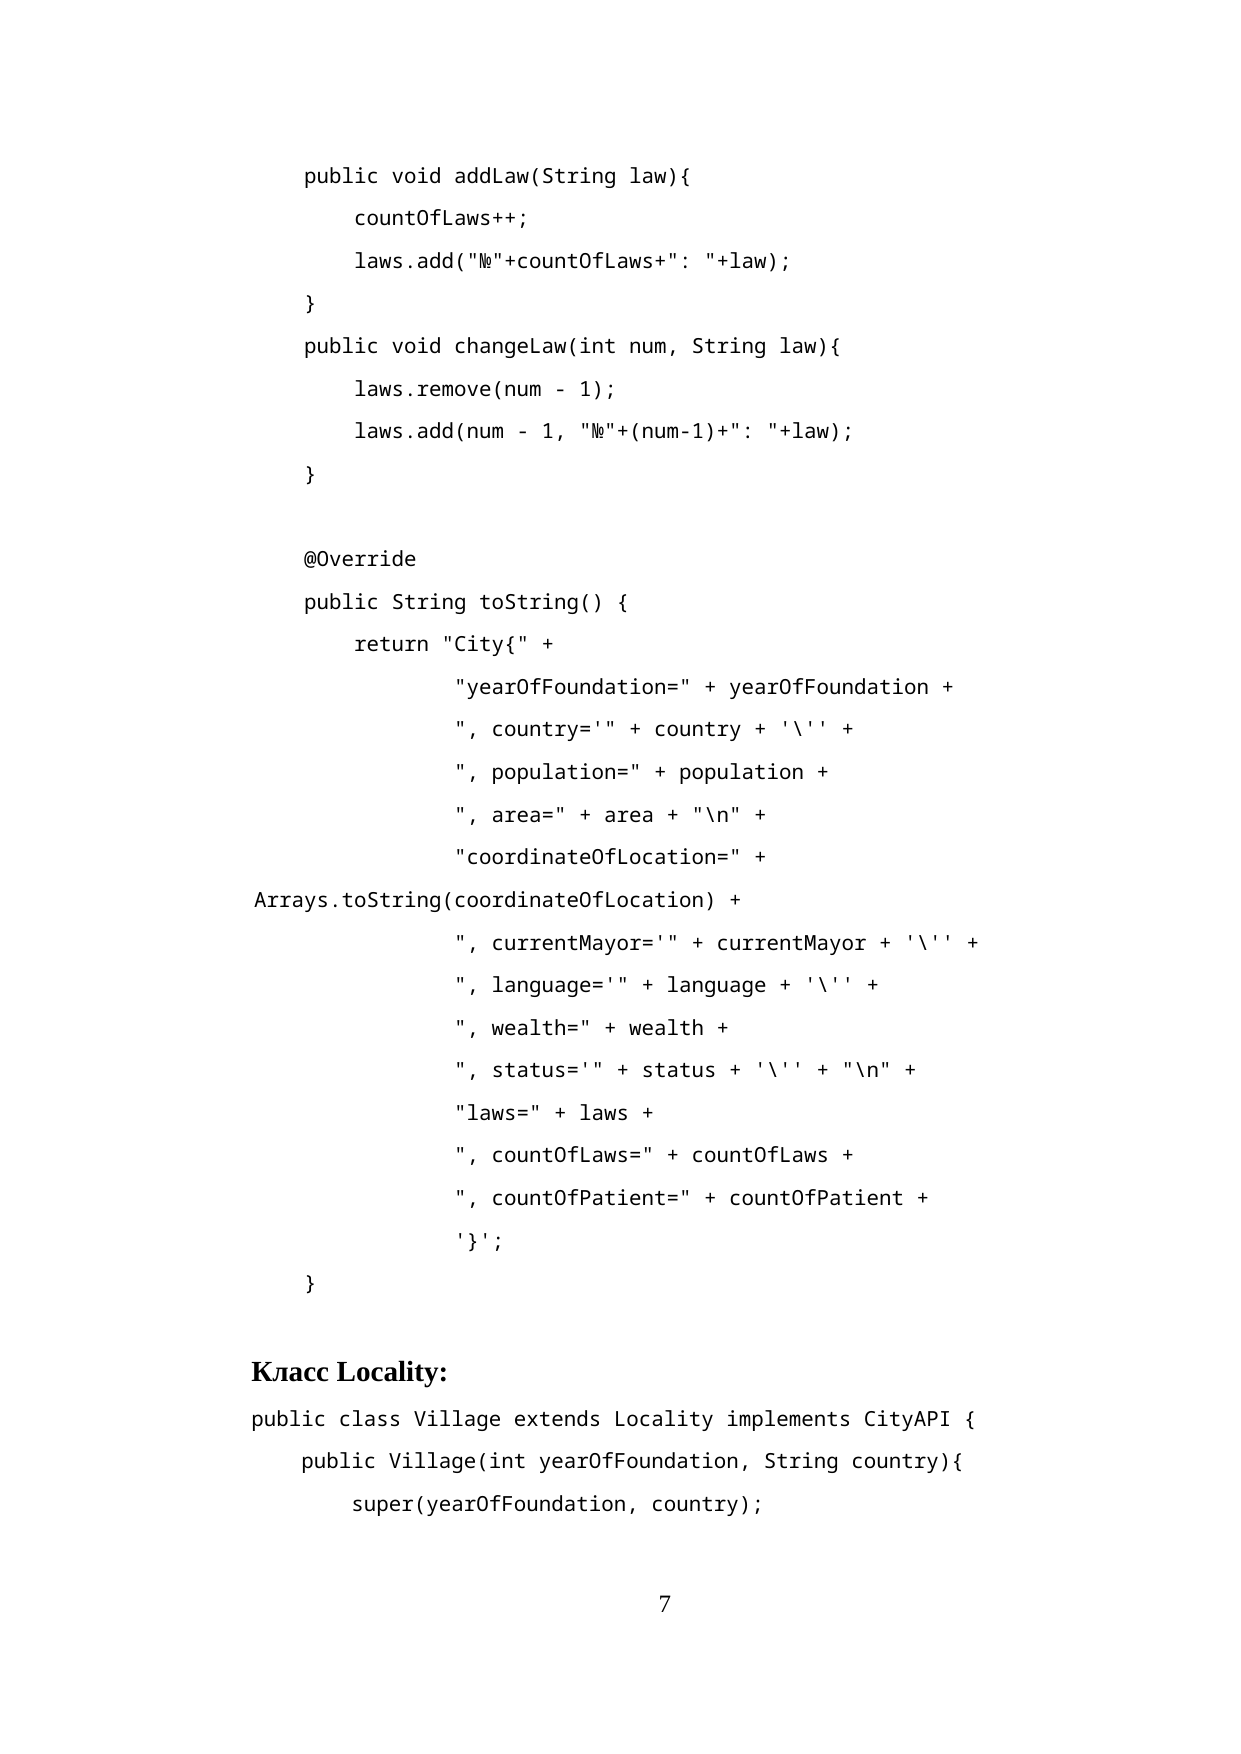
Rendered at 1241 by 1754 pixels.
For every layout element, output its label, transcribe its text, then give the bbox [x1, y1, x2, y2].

text super(yearOfFoundation, country); [177, 1489, 1152, 1518]
text } [254, 1268, 1152, 1297]
text ", countOfPatient=" + countOfPatient + [254, 1183, 1152, 1212]
text ", wealth=" + wealth + [254, 1013, 1152, 1041]
text "yearOfFoundation=" + yearOfFoundation + [254, 672, 1152, 700]
text public void addLaw(String law){ [254, 161, 1152, 189]
text "laws=" + laws + [254, 1098, 1152, 1126]
text @Override [254, 544, 1152, 573]
text } [254, 288, 1152, 317]
text "coordinateOfLocation=" + Arrays.toString(coordinateOfLocation) + [254, 842, 1152, 913]
text public Village(int yearOfFoundation, String country){ [177, 1447, 1152, 1475]
text ", area=" + area + "\n" + [254, 800, 1152, 828]
text } [254, 459, 1152, 487]
text ", population=" + population + [254, 757, 1152, 786]
text ", countOfLaws=" + countOfLaws + [254, 1141, 1152, 1169]
text ", country='" + country + '\'' + [254, 714, 1152, 743]
text public String toString() { [254, 587, 1152, 615]
text laws.add("№"+countOfLaws+": "+law); [254, 246, 1152, 274]
text '}'; [254, 1226, 1152, 1254]
text countOfLaws++; [254, 203, 1152, 232]
text ", language='" + language + '\'' + [254, 970, 1152, 999]
subtitle public class Village extends Locality implements CityAPI { [177, 1404, 1152, 1432]
text ", status='" + status + '\'' + "\n" + [254, 1055, 1152, 1084]
text return "City{" + [254, 629, 1152, 658]
text public void changeLaw(int num, String law){ [254, 331, 1152, 359]
text Класс Locality: [177, 1354, 1152, 1387]
text laws.add(num - 1, "№"+(num-1)+": "+law); [254, 416, 1152, 445]
text laws.remove(num - 1); [254, 374, 1152, 402]
text ", currentMayor='" + currentMayor + '\'' + [254, 928, 1152, 956]
